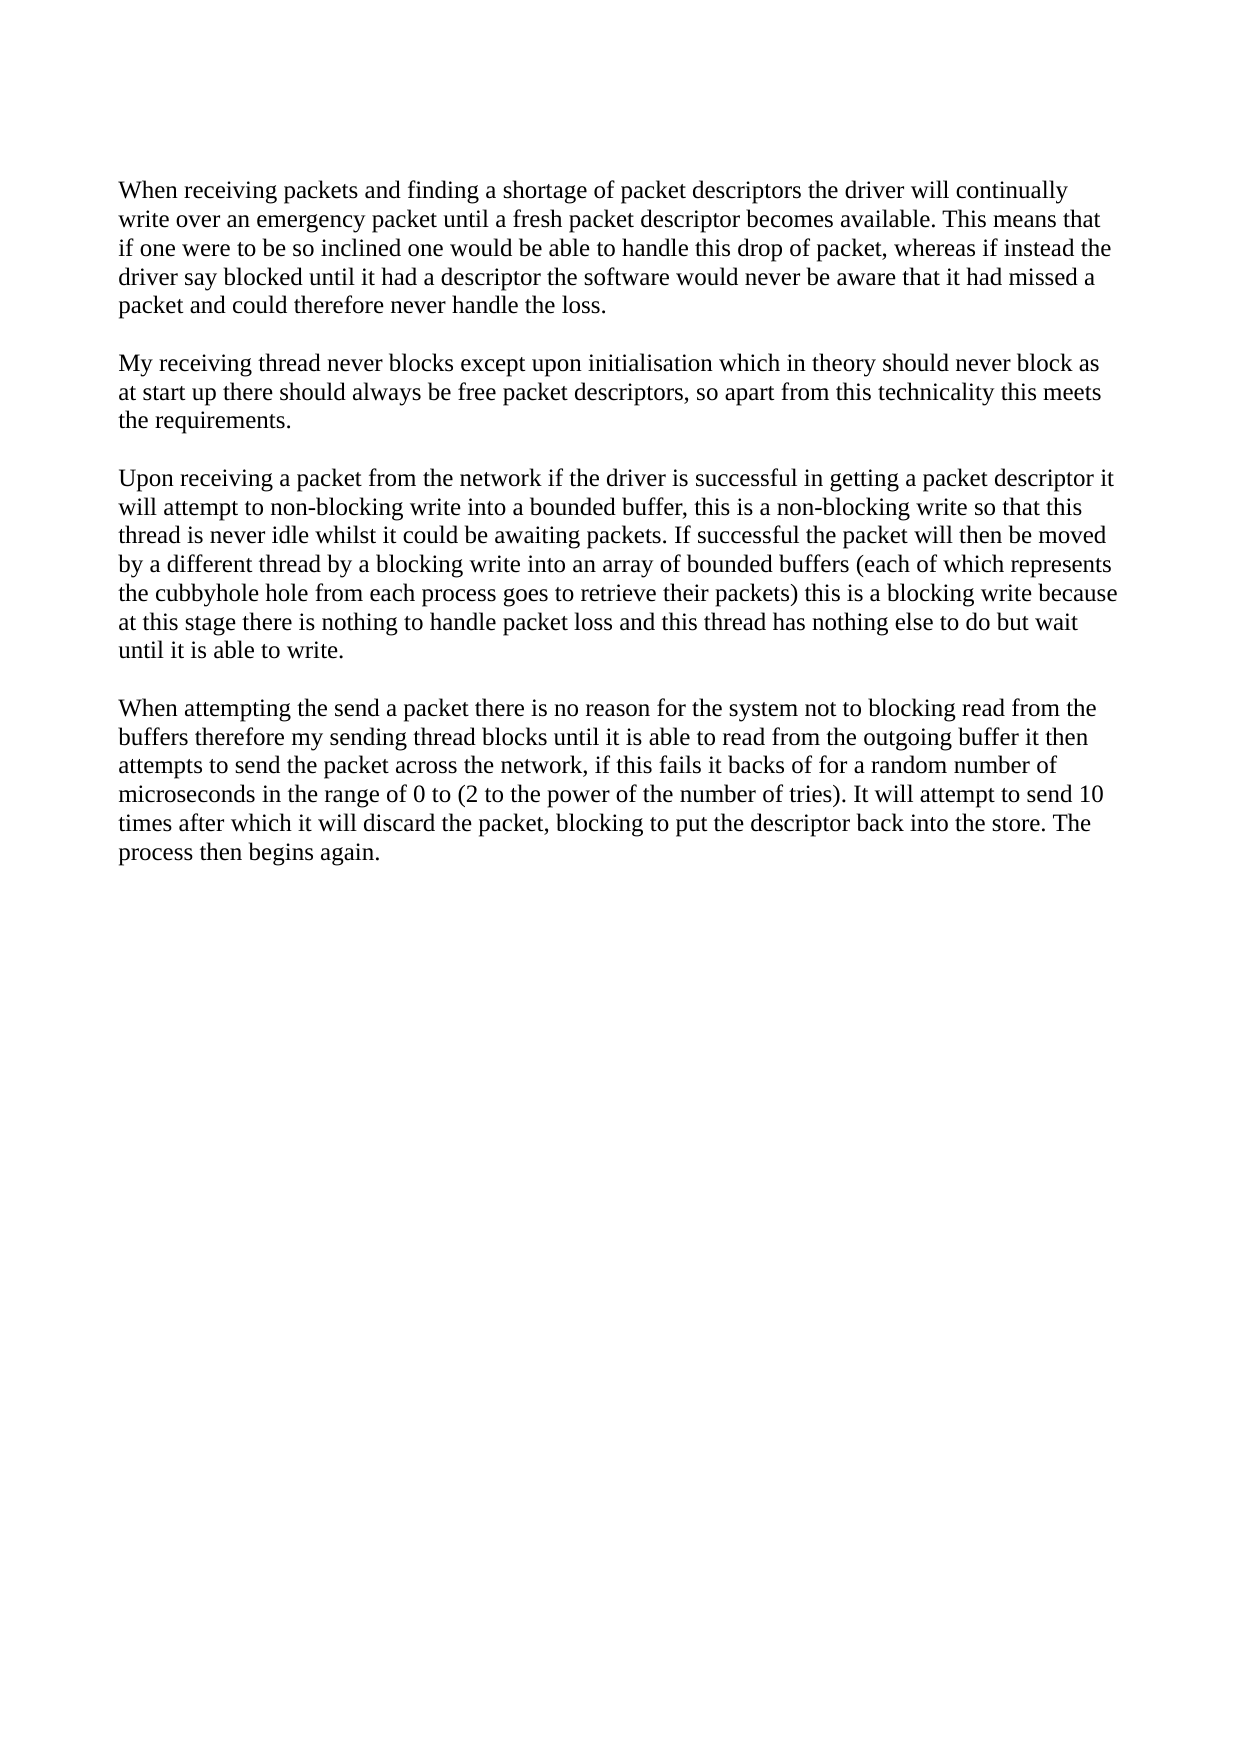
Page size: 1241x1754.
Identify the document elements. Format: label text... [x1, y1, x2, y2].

text Upon receiving a packet from the network if the driver is successful in getting a packet descriptor it will attempt to non-blocking write into a bounded buffer, this is a non-blocking write so that this thread is never idle whilst it could be awaiting packets. If successful the packet will then be moved by a different thread by a blocking write into an array of bounded buffers (each of which represents the cubbyhole hole from each process goes to retrieve their packets) this is a blocking write because at this stage there is nothing to handle packet loss and this thread has nothing else to do but wait until it is able to write. [118, 463, 1122, 664]
text When receiving packets and finding a shortage of packet descriptors the driver will continually write over an emergency packet until a fresh packet descriptor becomes available. This means that if one were to be so inclined one would be able to handle this drop of packet, whereas if instead the driver say blocked until it had a descriptor the software would never be aware that it had missed a packet and could therefore never handle the loss. [118, 176, 1122, 319]
text When attempting the send a packet there is no reason for the system not to blocking read from the buffers therefore my sending thread blocks until it is able to read from the outgoing buffer it then attempts to send the packet across the network, if this fails it backs of for a random number of microseconds in the range of 0 to (2 to the power of the number of tries). It will attempt to send 10 times after which it will discard the packet, blocking to put the descriptor back into the store. The process then begins again. [118, 693, 1122, 866]
text My receiving thread never blocks except upon initialisation which in theory should never block as at start up there should always be free packet descriptors, so apart from this technicality this meets the requirements. [118, 348, 1122, 434]
